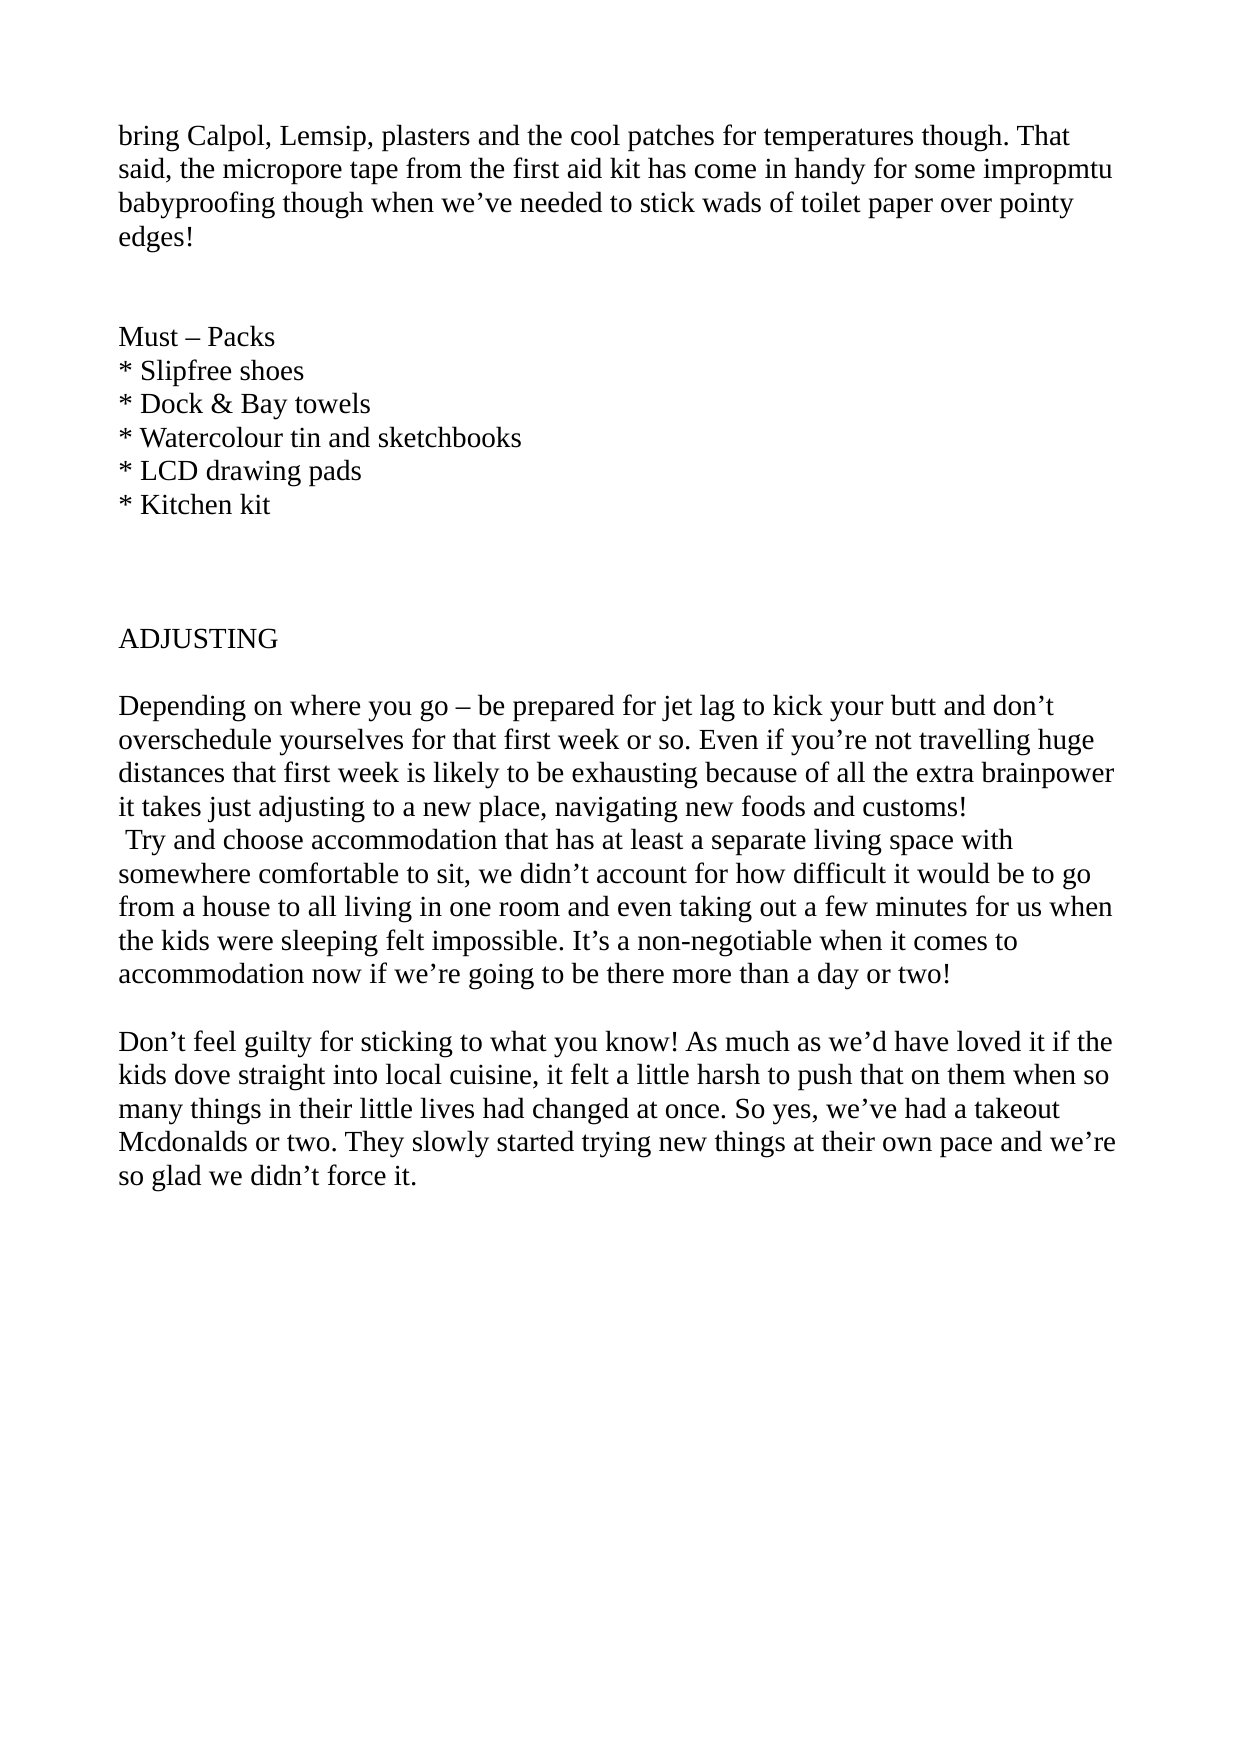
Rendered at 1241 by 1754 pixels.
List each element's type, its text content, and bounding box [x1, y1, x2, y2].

text * Dock & Bay towels [118, 386, 1122, 420]
text * Watercolour tin and sketchbooks [118, 420, 1122, 453]
text bring Calpol, Lemsip, plasters and the cool patches for temperatures though. That said, the micropore tape from the first aid kit has come in handy for some impropmtu babyproofing though when we’ve needed to stick wads of toilet paper over pointy edges! Must – Packs * Slipfree shoes [118, 118, 1122, 386]
text * Kitchen kit ADJUSTING Depending on where you go – be prepared for jet lag to kick your butt and don’t overschedule yourselves for that first week or so. Even if you’re not travelling huge distances that first week is likely to be exhausting because of all the extra brainpower it takes just adjusting to a new place, navigating new foods and customs! Try and choose accommodation that has at least a separate living space with somewhere comfortable to sit, we didn’t account for how difficult it would be to go from a house to all living in one room and even taking out a few minutes for us when the kids were sleeping felt impossible. It’s a non-negotiable when it comes to accommodation now if we’re going to be there more than a day or two! Don’t feel guilty for sticking to what you know! As much as we’d have loved it if the kids dove straight into local cuisine, it felt a little harsh to push that on them when so many things in their little lives had changed at once. So yes, we’ve had a takeout Mcdonalds or two. They slowly started trying new things at their own pace and we’re so glad we didn’t force it. [118, 487, 1122, 1191]
text * LCD drawing pads [118, 453, 1122, 487]
